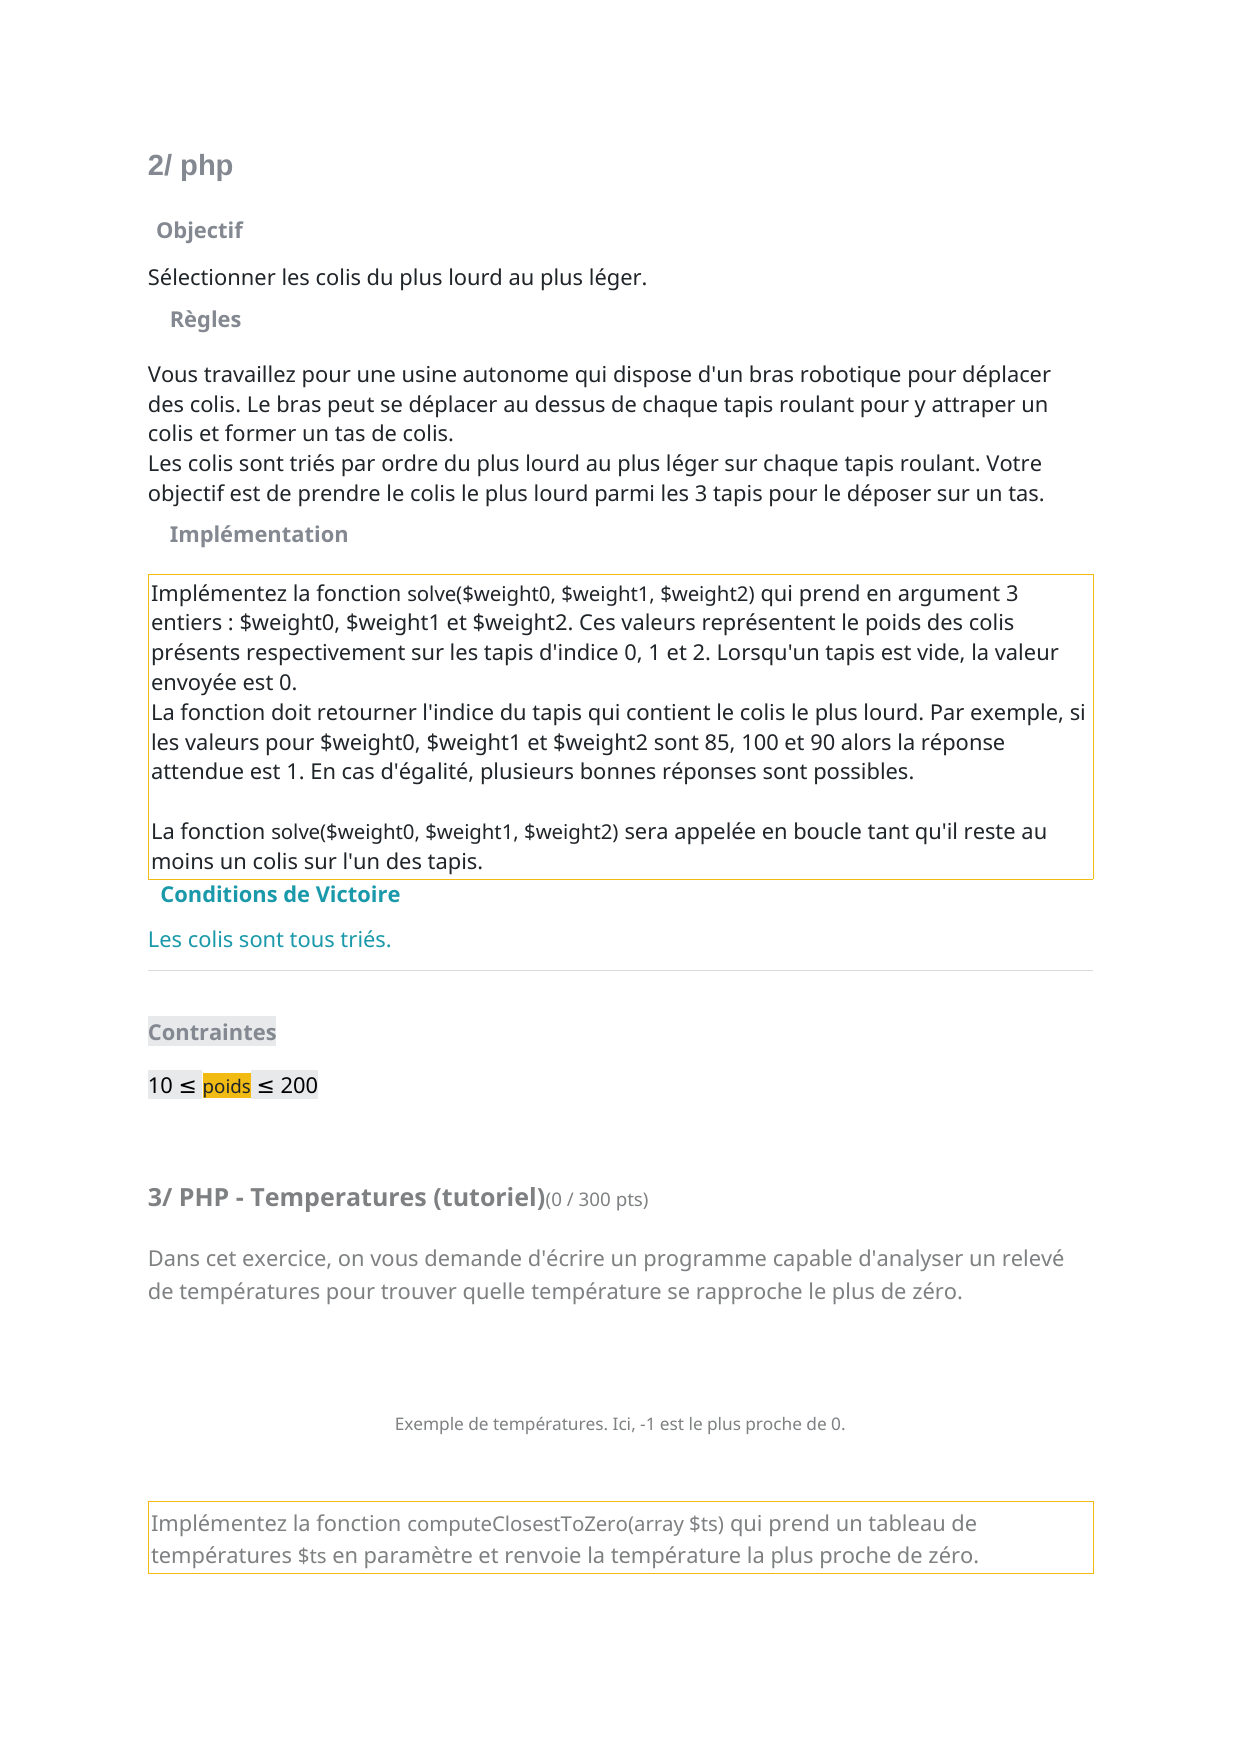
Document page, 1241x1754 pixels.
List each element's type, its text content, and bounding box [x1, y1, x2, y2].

text Implémentez la fonction solve($weight0, $weight1, $weight2) qui prend en argument 3 entiers : $weight0, $weight1 et $weight2. Ces valeurs représentent le poids des colis présents respectivement sur les tapis d'indice 0, 1 et 2. Lorsqu'un tapis est vide, la valeur envoyée est 0. La fonction doit retourner l'indice du tapis qui contient le colis le plus lourd. Par exemple, si les valeurs pour $weight0, $weight1 et $weight2 sont 85, 100 et 90 alors la réponse attendue est 1. En cas d'égalité, plusieurs bonnes réponses sont possibles. La fonction solve($weight0, $weight1, $weight2) sera appelée en boucle tant qu'il reste au moins un colis sur l'un des tapis. [149, 575, 1093, 879]
subtitle Implémentation [151, 508, 1093, 551]
subtitle Contraintes [148, 971, 1093, 1046]
subtitle 2/ php [148, 148, 1093, 181]
text Vous travaillez pour une usine autonome qui dispose d'un bras robotique pour déplacer des colis. Le bras peut se déplacer au dessus de chaque tapis roulant pour y attraper un colis et former un tas de colis. [148, 359, 1093, 448]
text 10 ≤ poids ≤ 200 [148, 1070, 1093, 1099]
text Les colis sont triés par ordre du plus lourd au plus léger sur chaque tapis roulant. Votre objectif est de prendre le colis le plus lourd parmi les 3 tapis pour le déposer sur un tas. [148, 448, 1093, 508]
text 3/ PHP - Temperatures (tutoriel)(0 / 300 pts) [148, 1180, 1093, 1214]
text Conditions de Victoire [160, 880, 1053, 908]
text Sélectionner les colis du plus lourd au plus léger. [148, 262, 1093, 292]
text Exemple de températures. Ici, -1 est le plus proche de 0. [148, 1403, 1093, 1436]
text Les colis sont tous triés. [148, 924, 1093, 954]
subtitle Règles [151, 292, 1093, 335]
text Dans cet exercice, on vous demande d'écrire un programme capable d'analyser un relevé de températures pour trouver quelle température se rapproche le plus de zéro. [148, 1240, 1093, 1305]
subtitle Objectif [148, 211, 1093, 245]
text Implémentez la fonction computeClosestToZero(array $ts) qui prend un tableau de températures $ts en paramètre et renvoie la température la plus proche de zéro. [149, 1502, 1093, 1573]
